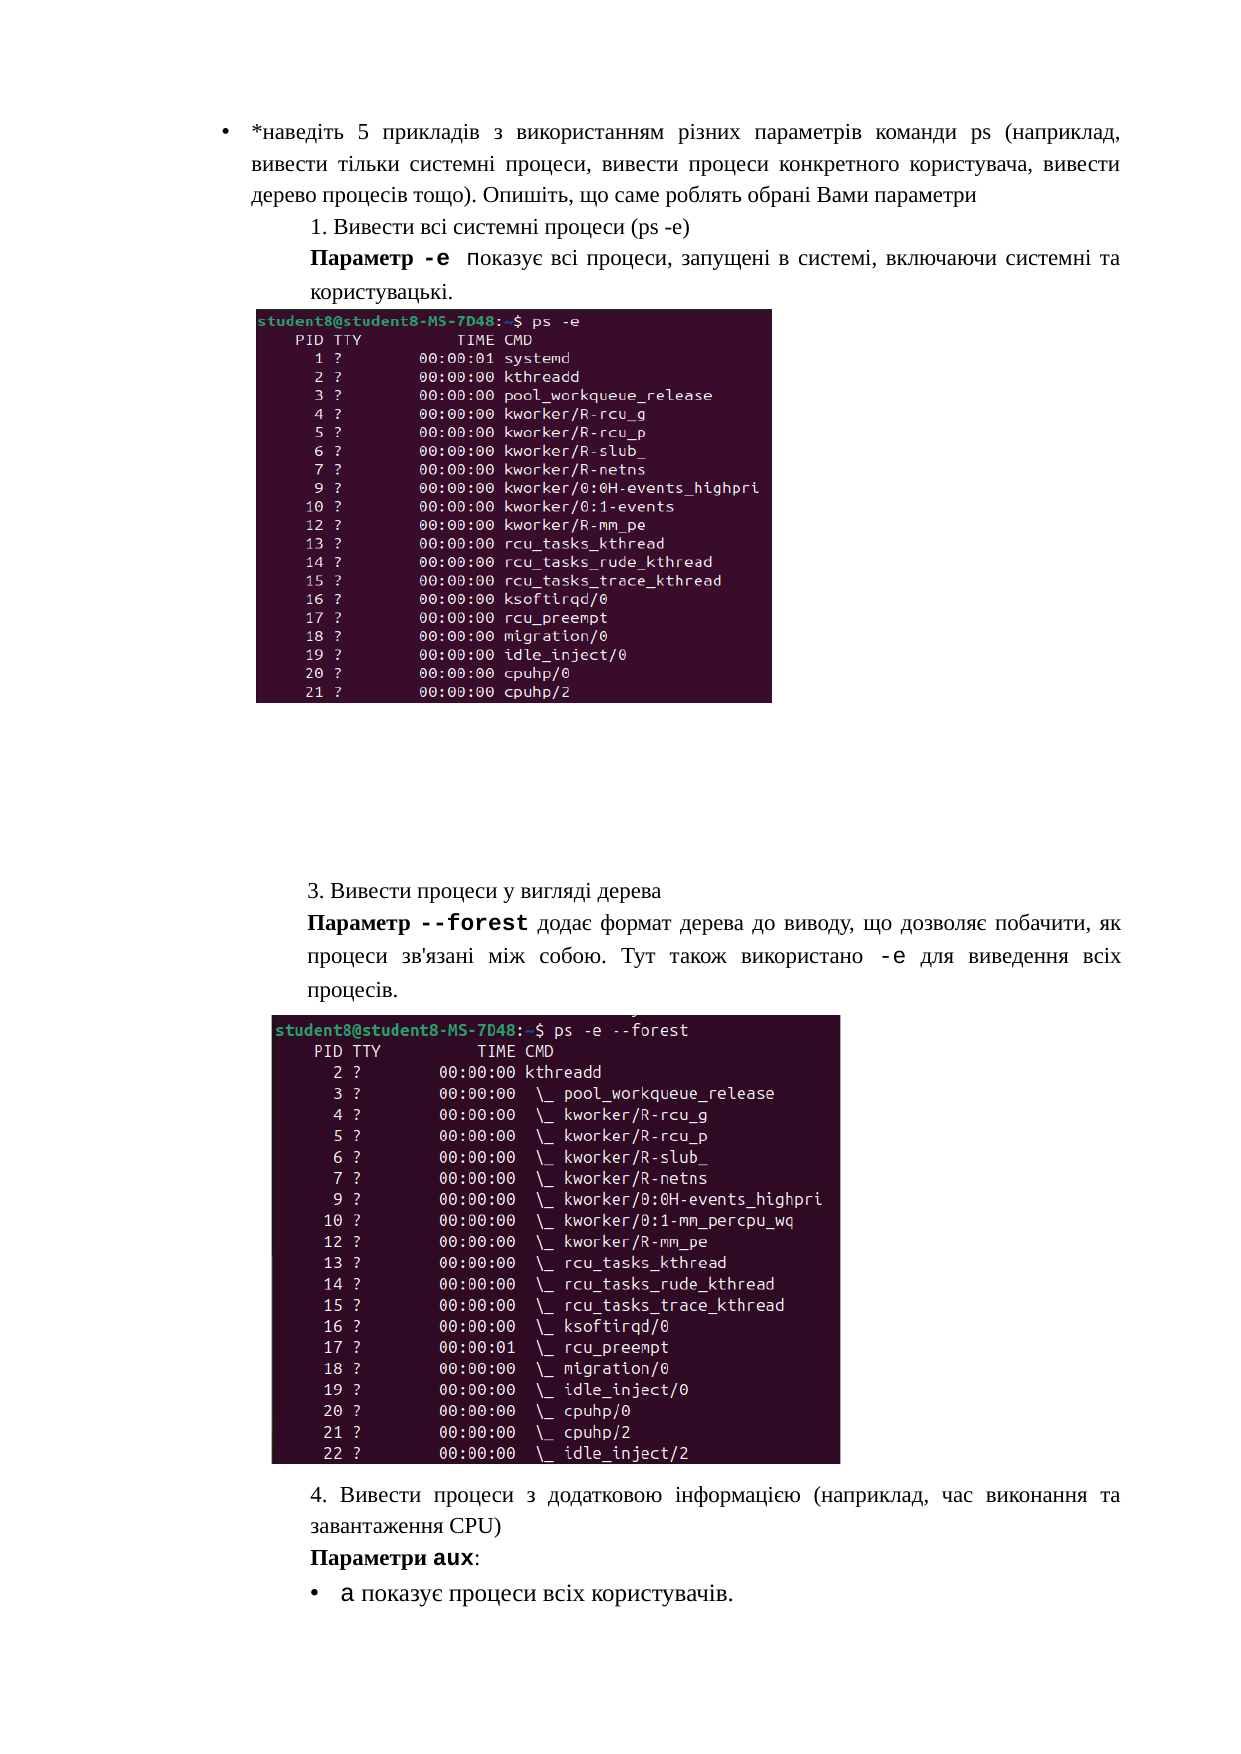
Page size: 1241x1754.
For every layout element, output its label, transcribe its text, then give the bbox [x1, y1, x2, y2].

picture [271, 1015, 841, 1464]
text Параметр --forest додає формат дерева до виводу, що дозволяє побачити, як процеси зв'язані між собою. Тут також використано -e для виведення всіх процесів. [307, 909, 1122, 1002]
list *наведіть 5 прикладів з використанням різних параметрів команди ps (наприклад, вивести тільки системні процеси, вивести процеси конкретного користувача, вивести дерево процесів тощо). Опишіть, що саме роблять обрані Вами параметри [222, 118, 1122, 208]
list 1. Вивести всі системні процеси (ps -e) [281, 213, 1122, 239]
picture [255, 309, 772, 703]
list Параметри aux: [281, 1544, 1122, 1572]
list a показує процеси всіх користувачів. [310, 1578, 1122, 1609]
list Параметр -e показує всі процеси, запущені в системі, включаючи системні та користувацькі. [281, 244, 1122, 304]
list 4. Вивести процеси з додатковою інформацією (наприклад, час виконання та завантаження CPU) [281, 1481, 1122, 1539]
text 3. Вивести процеси у вигляді дерева [307, 877, 1122, 904]
